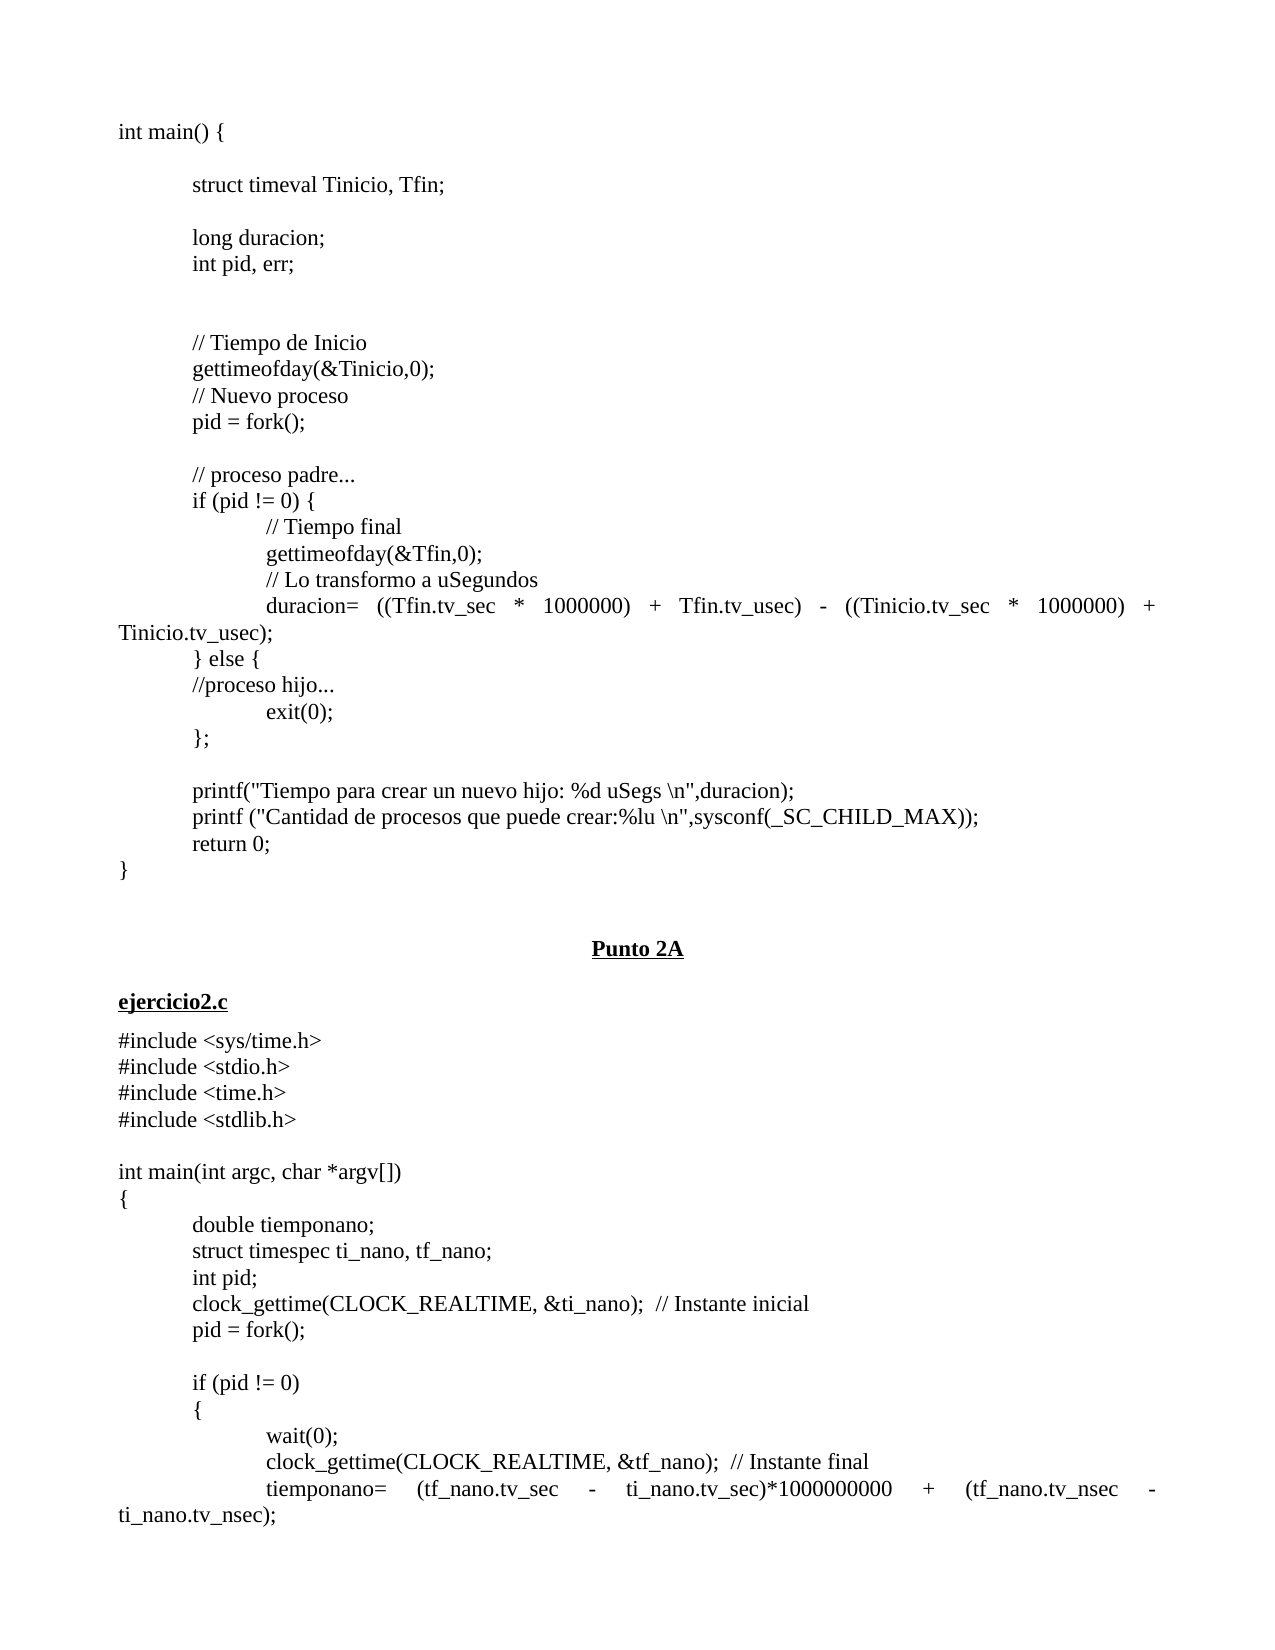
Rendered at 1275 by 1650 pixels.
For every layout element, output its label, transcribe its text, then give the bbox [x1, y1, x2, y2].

text pid = fork(); [118, 408, 1157, 434]
text int pid; [118, 1264, 1157, 1290]
text printf("Tiempo para crear un nuevo hijo: %d uSegs \n",duracion); [118, 777, 1157, 803]
text //proceso hijo... [118, 672, 1157, 698]
text { [118, 1396, 1157, 1422]
text int main(int argc, char *argv[]) [118, 1158, 1157, 1185]
text duracion= ((Tfin.tv_sec * 1000000) + Tfin.tv_usec) - ((Tinicio.tv_sec * 1000000) + Tinicio.tv_usec); [118, 592, 1157, 645]
text #include <stdio.h> [118, 1053, 1157, 1079]
text printf ("Cantidad de procesos que puede crear:%lu \n",sysconf(_SC_CHILD_MAX)); [118, 803, 1157, 830]
text gettimeofday(&Tinicio,0); [118, 355, 1157, 382]
text } else { [118, 645, 1157, 672]
text tiemponano= (tf_nano.tv_sec - ti_nano.tv_sec)*1000000000 + (tf_nano.tv_nsec - ti_nano.tv_nsec); [118, 1475, 1157, 1527]
text return 0; [118, 830, 1157, 856]
text gettimeofday(&Tfin,0); [118, 540, 1157, 566]
text struct timeval Tinicio, Tfin; [118, 171, 1157, 197]
text long duracion; [118, 223, 1157, 250]
text } [118, 856, 1157, 882]
text #include <time.h> [118, 1079, 1157, 1106]
text clock_gettime(CLOCK_REALTIME, &ti_nano); // Instante inicial [118, 1290, 1157, 1317]
text // Tiempo final [118, 513, 1157, 540]
text double tiemponano; [118, 1211, 1157, 1237]
text Punto 2A [118, 935, 1157, 961]
text pid = fork(); [118, 1317, 1157, 1343]
text int pid, err; [118, 250, 1157, 276]
text ejercicio2.c [118, 988, 1157, 1014]
text }; [118, 724, 1157, 751]
text int main() { [118, 118, 1157, 144]
text wait(0); [118, 1422, 1157, 1448]
text clock_gettime(CLOCK_REALTIME, &tf_nano); // Instante final [118, 1448, 1157, 1475]
text // Lo transformo a uSegundos [118, 566, 1157, 592]
text #include <stdlib.h> [118, 1106, 1157, 1132]
text #include <sys/time.h> [118, 1027, 1157, 1053]
text { [118, 1185, 1157, 1211]
text // Nuevo proceso [118, 382, 1157, 408]
text if (pid != 0) [118, 1369, 1157, 1396]
text struct timespec ti_nano, tf_nano; [118, 1237, 1157, 1264]
text exit(0); [118, 698, 1157, 724]
text // Tiempo de Inicio [118, 329, 1157, 355]
text if (pid != 0) { [118, 487, 1157, 513]
text // proceso padre... [118, 461, 1157, 487]
